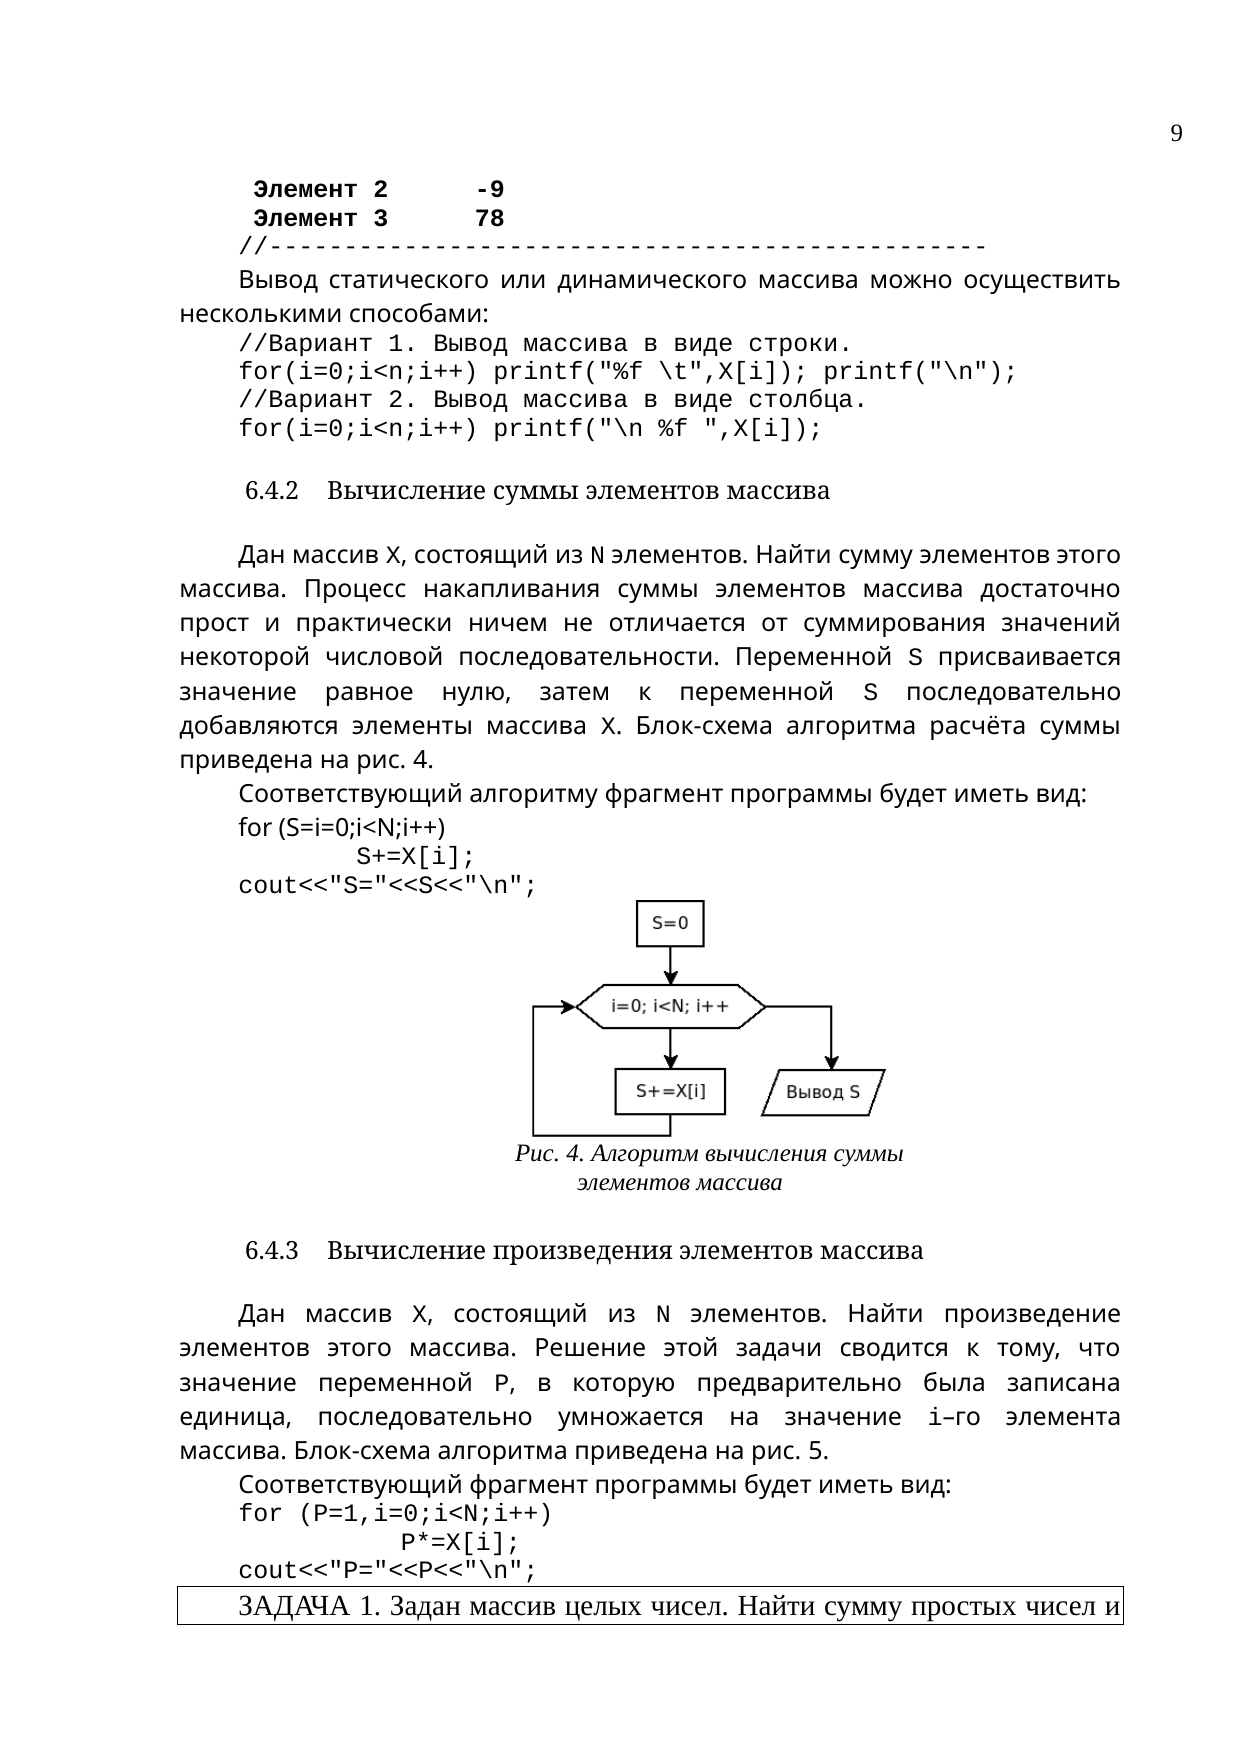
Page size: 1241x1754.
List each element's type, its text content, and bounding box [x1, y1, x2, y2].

text Соответствующий алгоритму фрагмент программы будет иметь вид: [179, 776, 1121, 810]
text //------------------------------------------------ [238, 234, 1121, 262]
text Дан массив X, состоящий из N элементов. Найти сумму элементов этого массива. Процесс накапливания суммы элементов массива достаточно прост и практически ничем не отличается от суммирования значений некоторой числовой последовательности. Переменной S присваивается значение равное нулю, затем к переменной S последовательно добавляются элементы массива X. Блок-схема алгоритма расчёта суммы приведена на рис. 4. [179, 537, 1121, 776]
text S+=X[i]; [238, 844, 1121, 872]
text Вывод статического или динамического массива можно осуществить несколькими способами: [179, 262, 1121, 330]
subtitle Вычисление суммы элементов массива [179, 473, 1121, 507]
text Элемент 2 -9 [238, 177, 1121, 205]
text Рис. 4. Алгоритм вычисления суммы элементов массива [421, 1138, 938, 1196]
text cout<<"S="<<S<<"\n"; [238, 872, 1121, 901]
text P*=X[i]; [238, 1529, 1121, 1557]
subtitle Вычисление произведения элементов массива [179, 1232, 1121, 1266]
text cout<<"P="<<P<<"\n"; [238, 1557, 1121, 1586]
text Дан массив X, состоящий из N элементов. Найти произведение элементов этого массива. Решение этой задачи сводится к тому, что значение переменной Р, в которую предварительно была записана единица, последовательно умножается на значение i–го элемента массива. Блок-схема алгоритма приведена на рис. 5. [179, 1296, 1121, 1467]
text Соответствующий фрагмент программы будет иметь вид: [179, 1467, 1121, 1501]
text //Вариант 1. Вывод массива в виде строки. [238, 330, 1121, 358]
text for (P=1,i=0;i<N;i++) [238, 1501, 1121, 1529]
text //Вариант 2. Вывод массива в виде столбца. [238, 387, 1121, 415]
text for(i=0;i<n;i++) printf("\n %f ",X[i]); [238, 415, 1121, 443]
text for (S=i=0;i<N;i++) [179, 810, 1121, 844]
text Элемент 3 78 [238, 205, 1121, 234]
text for(i=0;i<n;i++) printf("%f \t",X[i]); printf("\n"); [238, 358, 1121, 387]
text ЗАДАЧА 1. Задан массив целых чисел. Найти сумму простых чисел и [178, 1587, 1123, 1624]
picture [532, 900, 887, 1139]
